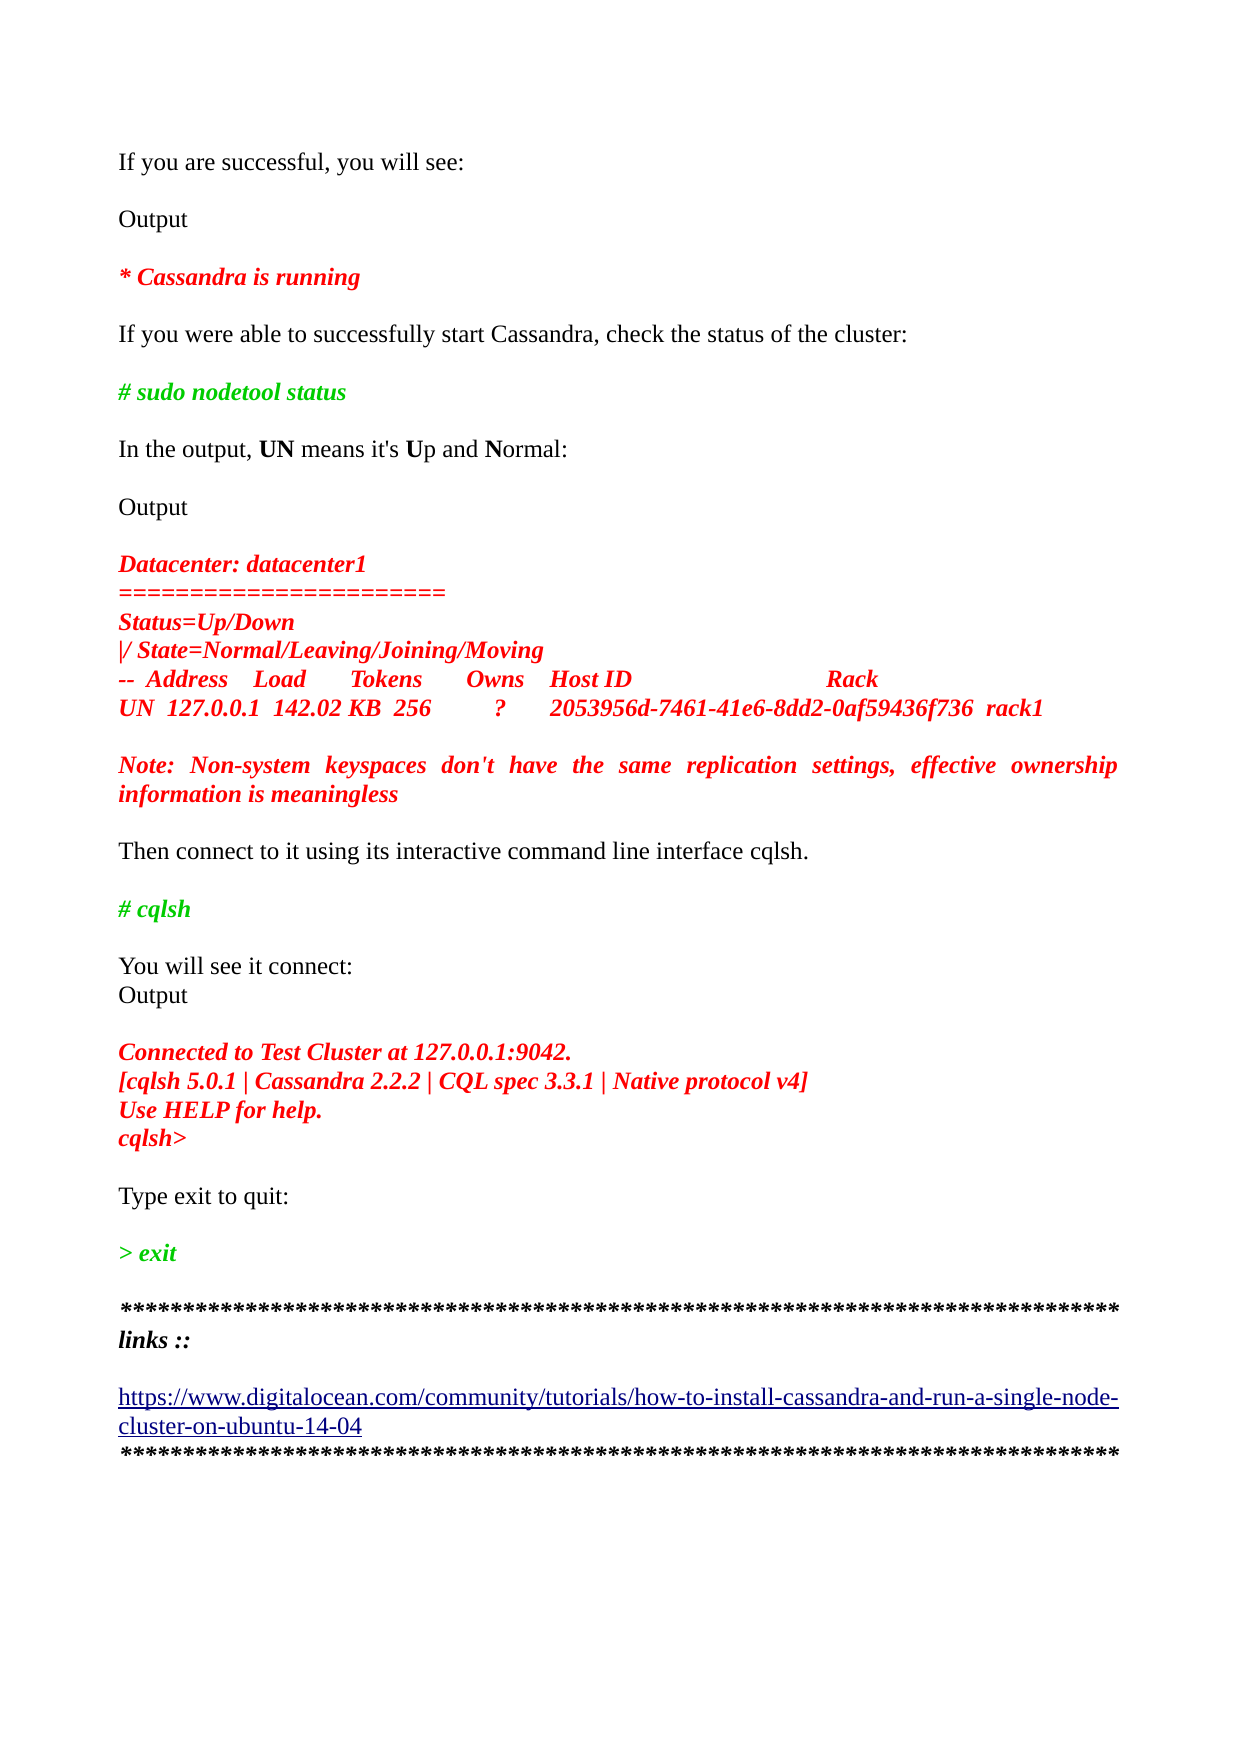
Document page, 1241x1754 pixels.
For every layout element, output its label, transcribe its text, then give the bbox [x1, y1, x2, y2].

text Connected to Test Cluster at 127.0.0.1:9042. [118, 1037, 1122, 1066]
text In the output, UN means it's Up and Normal: [118, 434, 1122, 463]
text * Cassandra is running [118, 262, 1122, 291]
text https://www.digitalocean.com/community/tutorials/how-to-install-cassandra-and-run-a-single-node-cluster-on-ubuntu-14-04 [118, 1382, 1122, 1440]
text ******************************************************************************** [118, 1440, 1122, 1468]
text Use HELP for help. [118, 1095, 1122, 1123]
text ======================= [118, 578, 1122, 607]
text If you are successful, you will see: [118, 147, 1122, 176]
text Note: Non-system keyspaces don't have the same replication settings, effective ownership information is meaningless [118, 751, 1122, 808]
text Output [118, 980, 1122, 1009]
text links :: [118, 1325, 1122, 1353]
text > exit [118, 1238, 1122, 1267]
text cqlsh> [118, 1123, 1122, 1152]
text # cqlsh [118, 894, 1122, 923]
text Output [118, 204, 1122, 233]
text Type exit to quit: [118, 1181, 1122, 1210]
text -- Address Load Tokens Owns Host ID Rack [118, 664, 1122, 693]
text Status=Up/Down [118, 607, 1122, 636]
text |/ State=Normal/Leaving/Joining/Moving [118, 636, 1122, 664]
text ******************************************************************************** [118, 1296, 1122, 1325]
text Output [118, 492, 1122, 521]
text UN 127.0.0.1 142.02 KB 256 ? 2053956d-7461-41e6-8dd2-0af59436f736 rack1 [118, 693, 1122, 722]
text [cqlsh 5.0.1 | Cassandra 2.2.2 | CQL spec 3.3.1 | Native protocol v4] [118, 1066, 1122, 1095]
text You will see it connect: [118, 951, 1122, 980]
text # sudo nodetool status [118, 377, 1122, 406]
text Then connect to it using its interactive command line interface cqlsh. [118, 836, 1122, 865]
text If you were able to successfully start Cassandra, check the status of the cluster: [118, 319, 1122, 348]
text Datacenter: datacenter1 [118, 549, 1122, 578]
